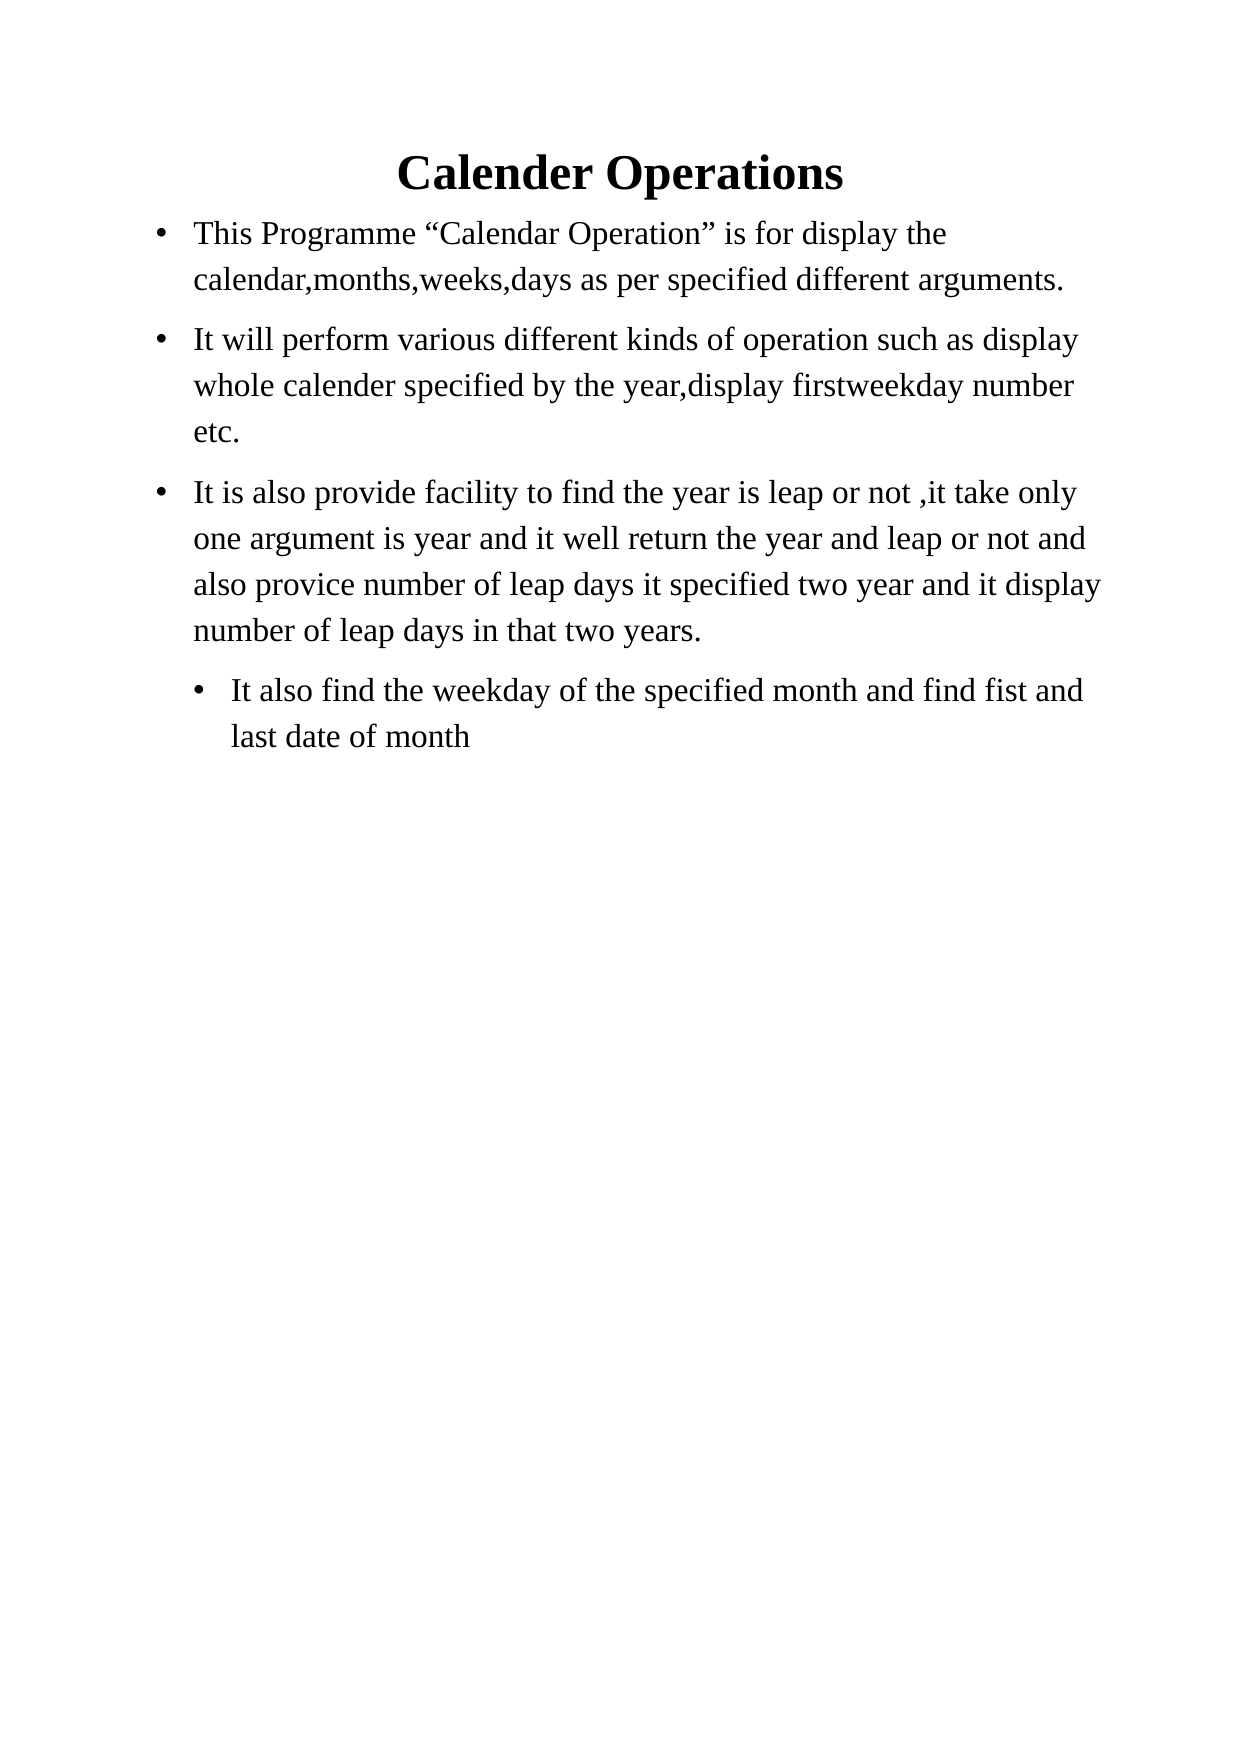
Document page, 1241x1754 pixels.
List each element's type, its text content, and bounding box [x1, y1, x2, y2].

subtitle Calender Operations [118, 143, 1122, 201]
list It also find the weekday of the specified month and find fist and last date of month [193, 670, 1122, 754]
list This Programme “Calendar Operation” is for display the calendar,months,weeks,days as per specified different arguments. [156, 213, 1122, 297]
list It will perform various different kinds of operation such as display whole calender specified by the year,display firstweekday number etc. [156, 319, 1122, 450]
list It is also provide facility to find the year is leap or not ,it take only one argument is year and it well return the year and leap or not and also provice number of leap days it specified two year and it display number of leap days in that two years. [156, 472, 1122, 648]
